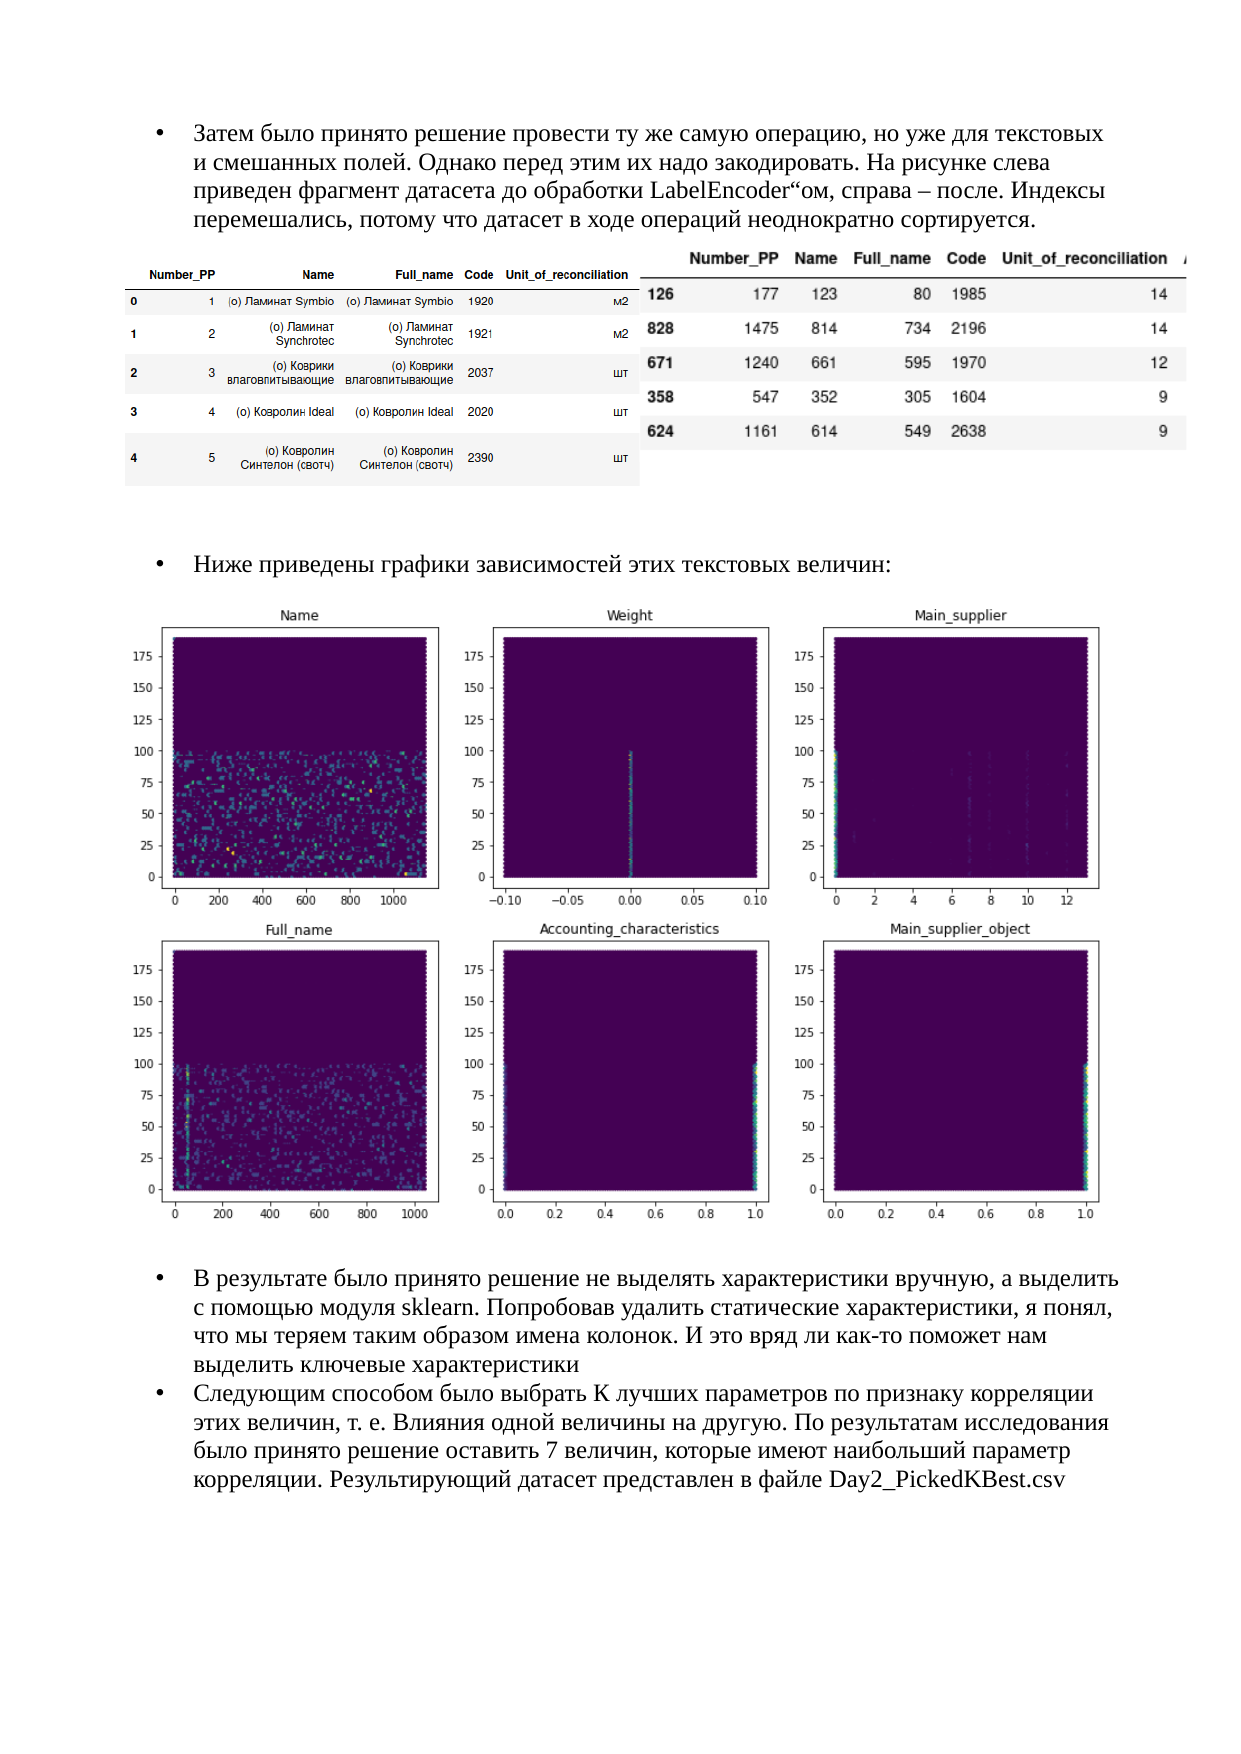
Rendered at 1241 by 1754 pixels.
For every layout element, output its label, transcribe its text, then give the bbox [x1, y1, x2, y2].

picture [118, 243, 1187, 488]
picture [118, 598, 1123, 1235]
list В результате было принято решение не выделять характеристики вручную, а выделить с помощью модуля sklearn. Попробовав удалить статические характеристики, я понял, что мы теряем таким образом имена колонок. И это вряд ли как-то поможет нам выделить ключевые характеристики [156, 1263, 1122, 1378]
list Следующим способом было выбрать К лучших параметров по признаку корреляции этих величин, т. е. Влияния одной величины на другую. По результатам исследования было принято решение оставить 7 величин, которые имеют наибольший параметр корреляции. Результирующий датасет представлен в файле Day2_PickedKBest.csv [156, 1378, 1122, 1493]
list Затем было принято решение провести ту же самую операцию, но уже для текстовых и смешанных полей. Однако перед этим их надо закодировать. На рисунке слева приведен фрагмент датасета до обработки LabelEncoder“ом, справа – после. Индексы перемешались, потому что датасет в ходе операций неоднократно сортируется. [156, 118, 1122, 233]
list Ниже приведены графики зависимостей этих текстовых величин: [156, 549, 1122, 578]
